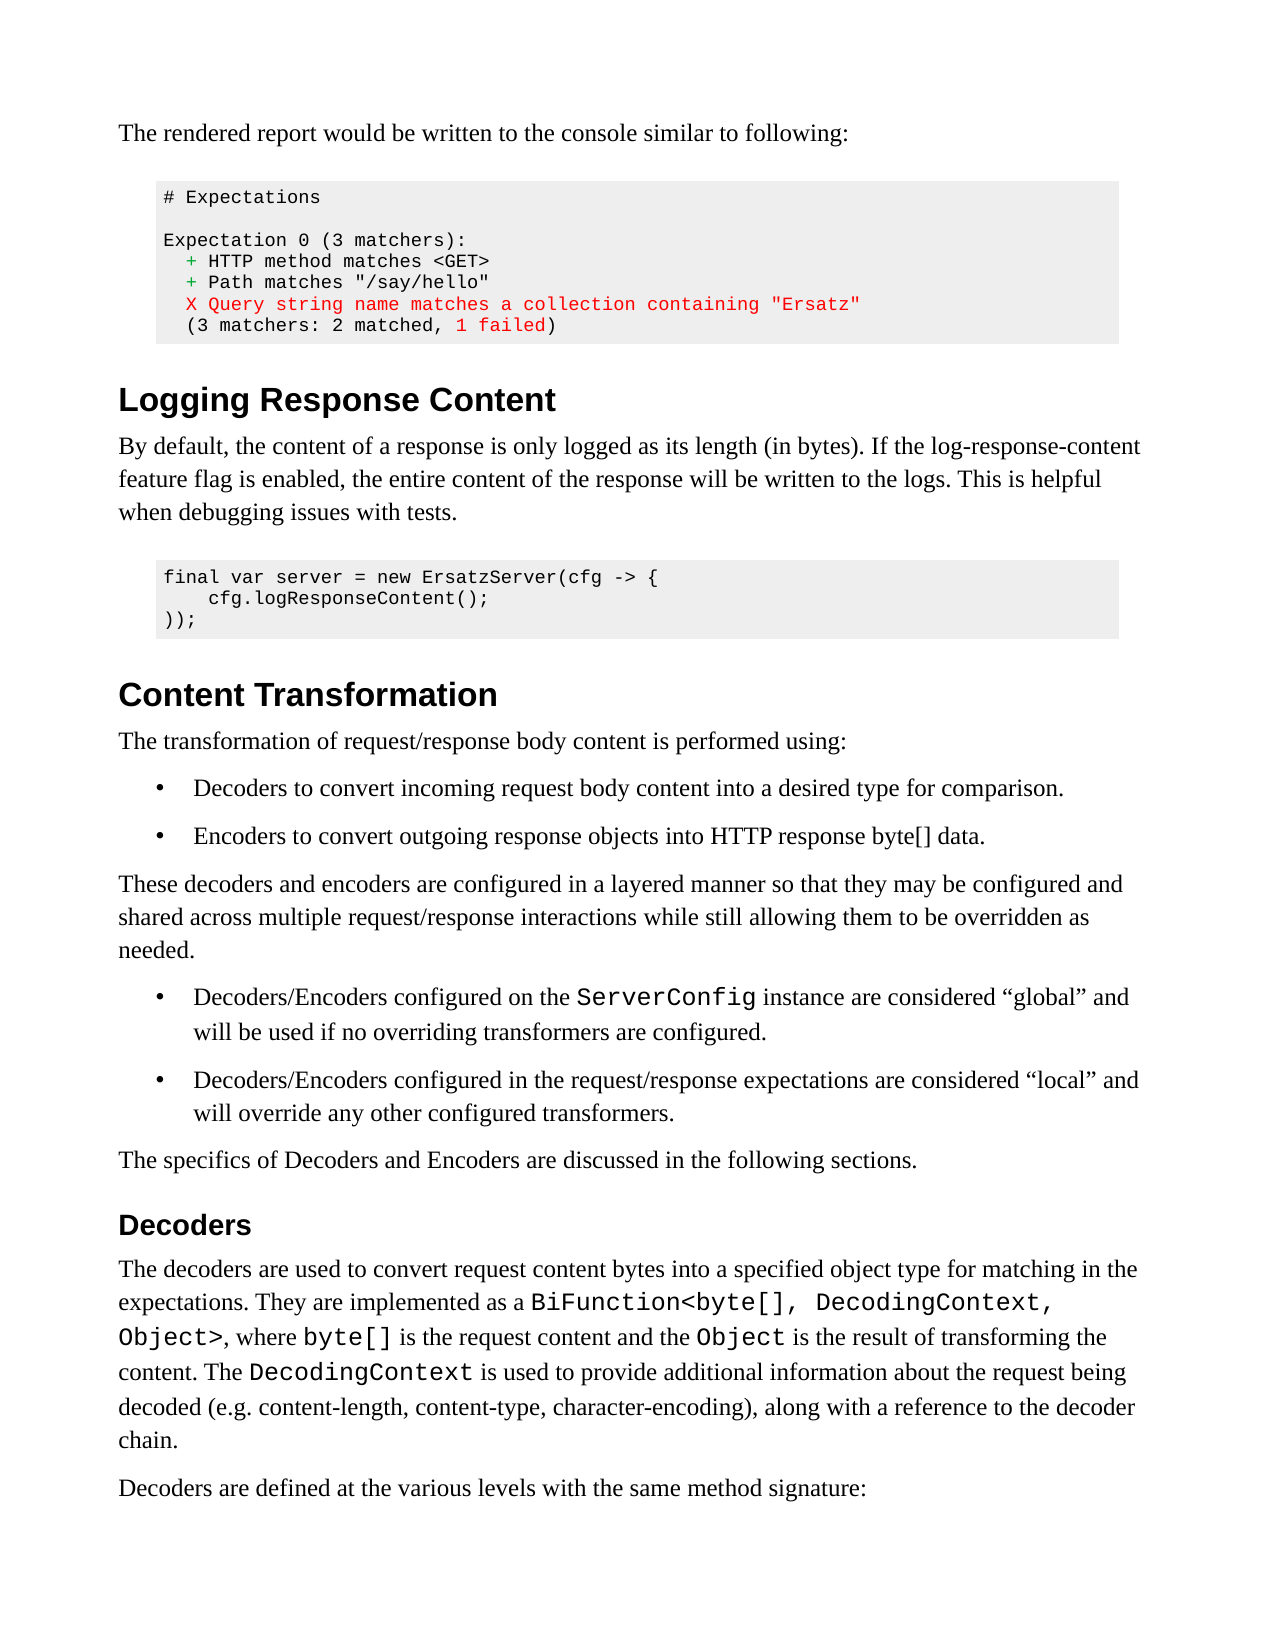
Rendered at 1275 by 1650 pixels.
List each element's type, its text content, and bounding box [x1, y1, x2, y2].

subtitle Logging Response Content [118, 380, 1157, 419]
text The transformation of request/response body content is performed using: [118, 726, 1157, 754]
text The rendered report would be written to the console similar to following: [118, 118, 1157, 147]
text + HTTP method matches <GET> [156, 252, 1119, 273]
text Decoders are defined at the various levels with the same method signature: [118, 1473, 1157, 1502]
list Decoders/Encoders configured in the request/response expectations are considered “local” and will override any other configured transformers. [156, 1065, 1157, 1127]
list Decoders to convert incoming request body content into a desired type for comparison. [156, 773, 1157, 802]
text By default, the content of a response is only logged as its length (in bytes). If the log-response-content feature flag is enabled, the entire content of the response will be written to the logs. This is helpful when debugging issues with tests. [118, 431, 1157, 526]
text The decoders are used to convert request content bytes into a specified object type for matching in the expectations. They are implemented as a BiFunction<byte[], DecodingContext, Object>, where byte[] is the request content and the Object is the result of transforming the content. The DecodingContext is used to provide additional information about the request being decoded (e.g. content-length, content-type, character-encoding), along with a reference to the decoder chain. [118, 1254, 1157, 1454]
text X Query string name matches a collection containing "Ersatz" [156, 294, 1119, 316]
list Decoders/Encoders configured on the ServerConfig instance are considered “global” and will be used if no overriding transformers are configured. [156, 982, 1157, 1046]
list Encoders to convert outgoing response objects into HTTP response byte[] data. [156, 821, 1157, 850]
text The specifics of Decoders and Encoders are discussed in the following sections. [118, 1146, 1157, 1174]
text (3 matchers: 2 matched, 1 failed) [156, 316, 1119, 344]
subtitle Content Transformation [118, 675, 1157, 713]
text These decoders and encoders are configured in a layered manner so that they may be configured and shared across multiple request/response interactions while still allowing them to be overridden as needed. [118, 869, 1157, 963]
text final var server = new ErsatzServer(cfg -> { [156, 560, 1119, 589]
text + Path matches "/say/hello" [156, 273, 1119, 294]
subtitle Decoders [118, 1208, 1157, 1242]
text cfg.logResponseContent(); [156, 589, 1119, 610]
text Expectation 0 (3 matchers): [156, 231, 1119, 252]
text # Expectations [156, 181, 1119, 209]
text )); [156, 610, 1119, 639]
